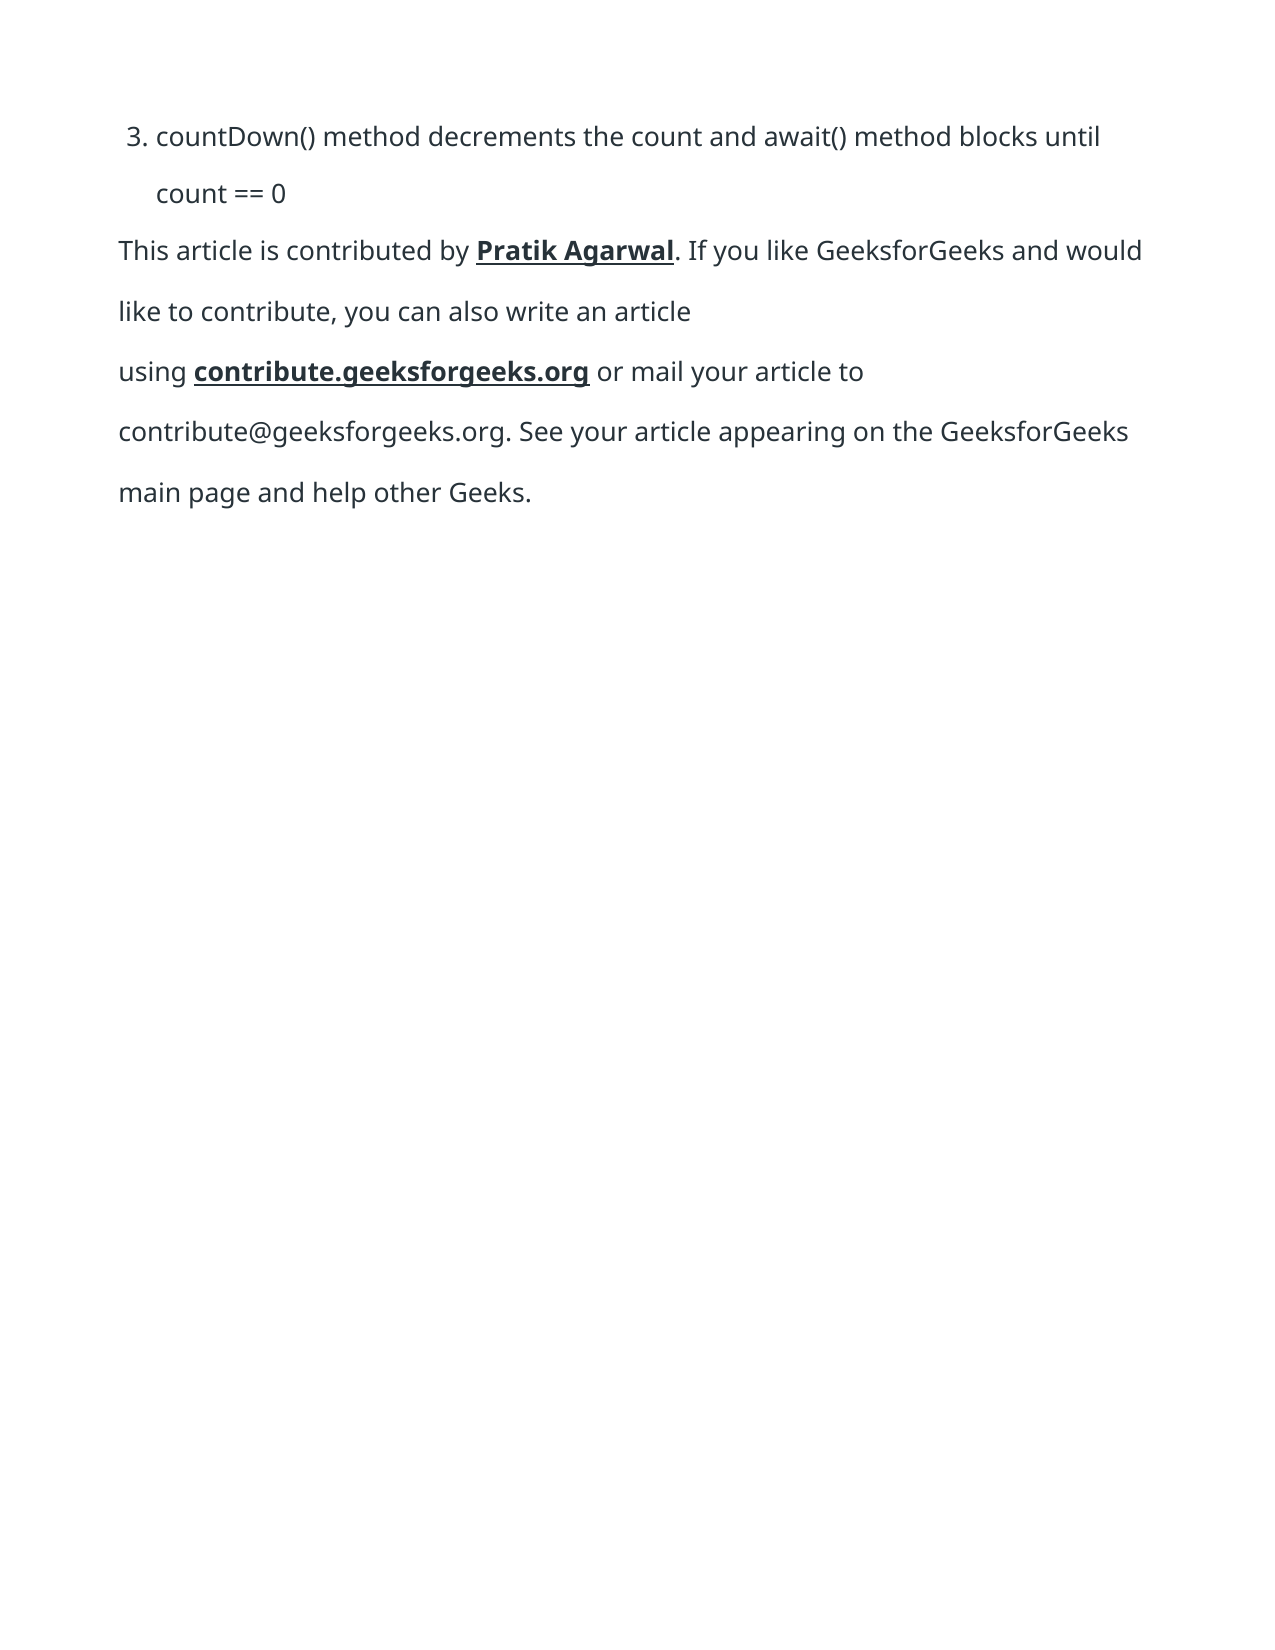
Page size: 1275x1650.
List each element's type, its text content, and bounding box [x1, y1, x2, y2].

text This article is contributed by Pratik Agarwal. If you like GeeksforGeeks and would like to contribute, you can also write an article using contribute.geeksforgeeks.org or mail your article to contribute@geeksforgeeks.org. See your article appearing on the GeeksforGeeks main page and help other Geeks. [118, 232, 1157, 510]
list countDown() method decrements the count and await() method blocks until count == 0 [156, 118, 1157, 211]
